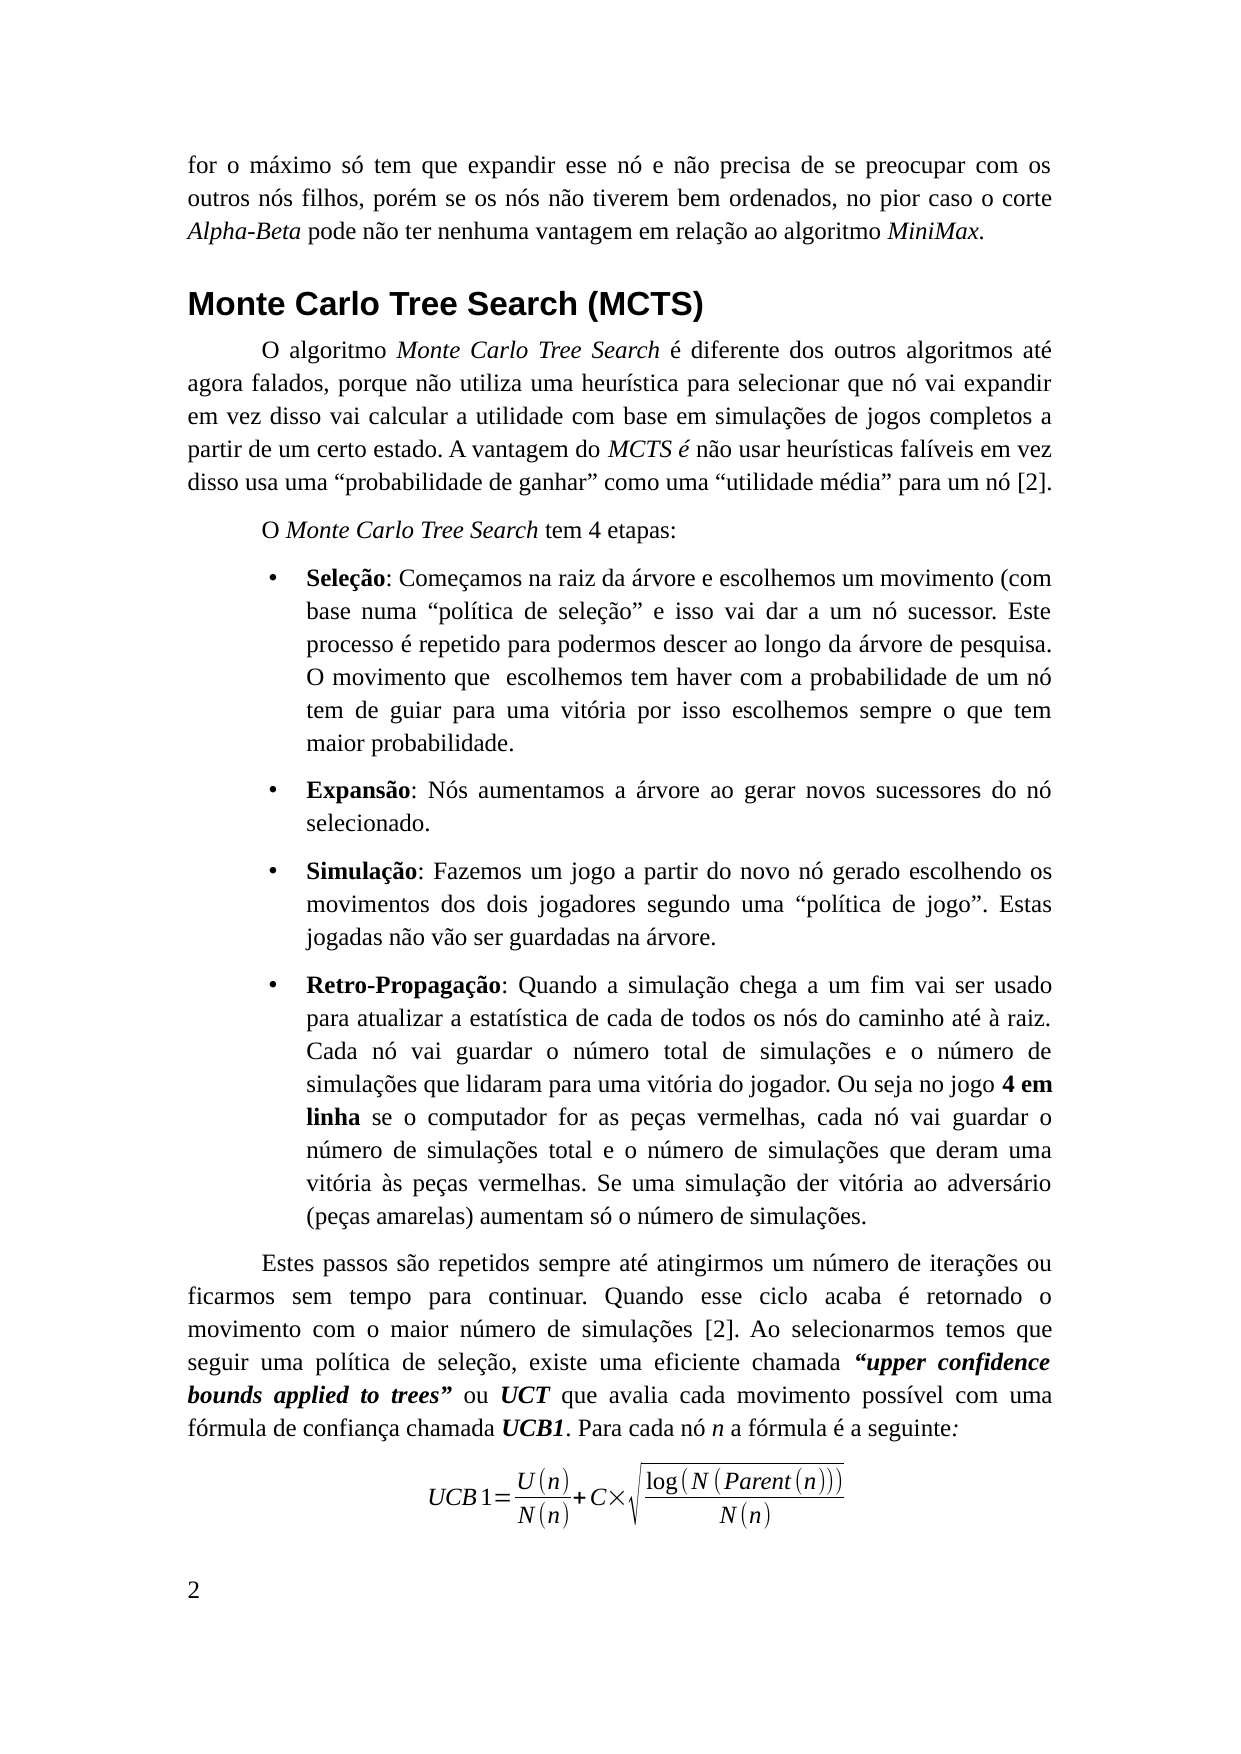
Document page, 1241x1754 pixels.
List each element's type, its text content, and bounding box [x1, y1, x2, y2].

list Seleção: Começamos na raiz da árvore e escolhemos um movimento (com base numa “política de seleção” e isso vai dar a um nó sucessor. Este processo é repetido para podermos descer ao longo da árvore de pesquisa. O movimento que escolhemos tem haver com a probabilidade de um nó tem de guiar para uma vitória por isso escolhemos sempre o que tem maior probabilidade. [269, 563, 1053, 757]
text Estes passos são repetidos sempre até atingirmos um número de iterações ou ficarmos sem tempo para continuar. Quando esse ciclo acaba é retornado o movimento com o maior número de simulações [2]. Ao selecionarmos temos que seguir uma política de seleção, existe uma eficiente chamada “upper confidence bounds applied to trees” ou UCT que avalia cada movimento possível com uma fórmula de confiança chamada UCB1. Para cada nó n a fórmula é a seguinte: [187, 1248, 1053, 1442]
list Simulação: Fazemos um jogo a partir do novo nó gerado escolhendo os movimentos dos dois jogadores segundo uma “política de jogo”. Estas jogadas não vão ser guardadas na árvore. [269, 856, 1053, 951]
text for o máximo só tem que expandir esse nó e não precisa de se preocupar com os outros nós filhos, porém se os nós não tiverem bem ordenados, no pior caso o corte Alpha-Beta pode não ter nenhuma vantagem em relação ao algoritmo MiniMax. [187, 150, 1053, 245]
text O algoritmo Monte Carlo Tree Search é diferente dos outros algoritmos até agora falados, porque não utiliza uma heurística para selecionar que nó vai expandir em vez disso vai calcular a utilidade com base em simulações de jogos completos a partir de um certo estado. A vantagem do MCTS é não usar heurísticas falíveis em vez disso usa uma “probabilidade de ganhar” como uma “utilidade média” para um nó [2]. [187, 335, 1053, 496]
text O Monte Carlo Tree Search tem 4 etapas: [187, 515, 1053, 544]
list Expansão: Nós aumentamos a árvore ao gerar novos sucessores do nó selecionado. [269, 775, 1053, 837]
list Retro-Propagação: Quando a simulação chega a um fim vai ser usado para atualizar a estatística de cada de todos os nós do caminho até à raiz. Cada nó vai guardar o número total de simulações e o número de simulações que lidaram para uma vitória do jogador. Ou seja no jogo 4 em linha se o computador for as peças vermelhas, cada nó vai guardar o número de simulações total e o número de simulações que deram uma vitória às peças vermelhas. Se uma simulação der vitória ao adversário (peças amarelas) aumentam só o número de simulações. [269, 970, 1053, 1229]
subtitle Monte Carlo Tree Search (MCTS) [187, 284, 1053, 323]
